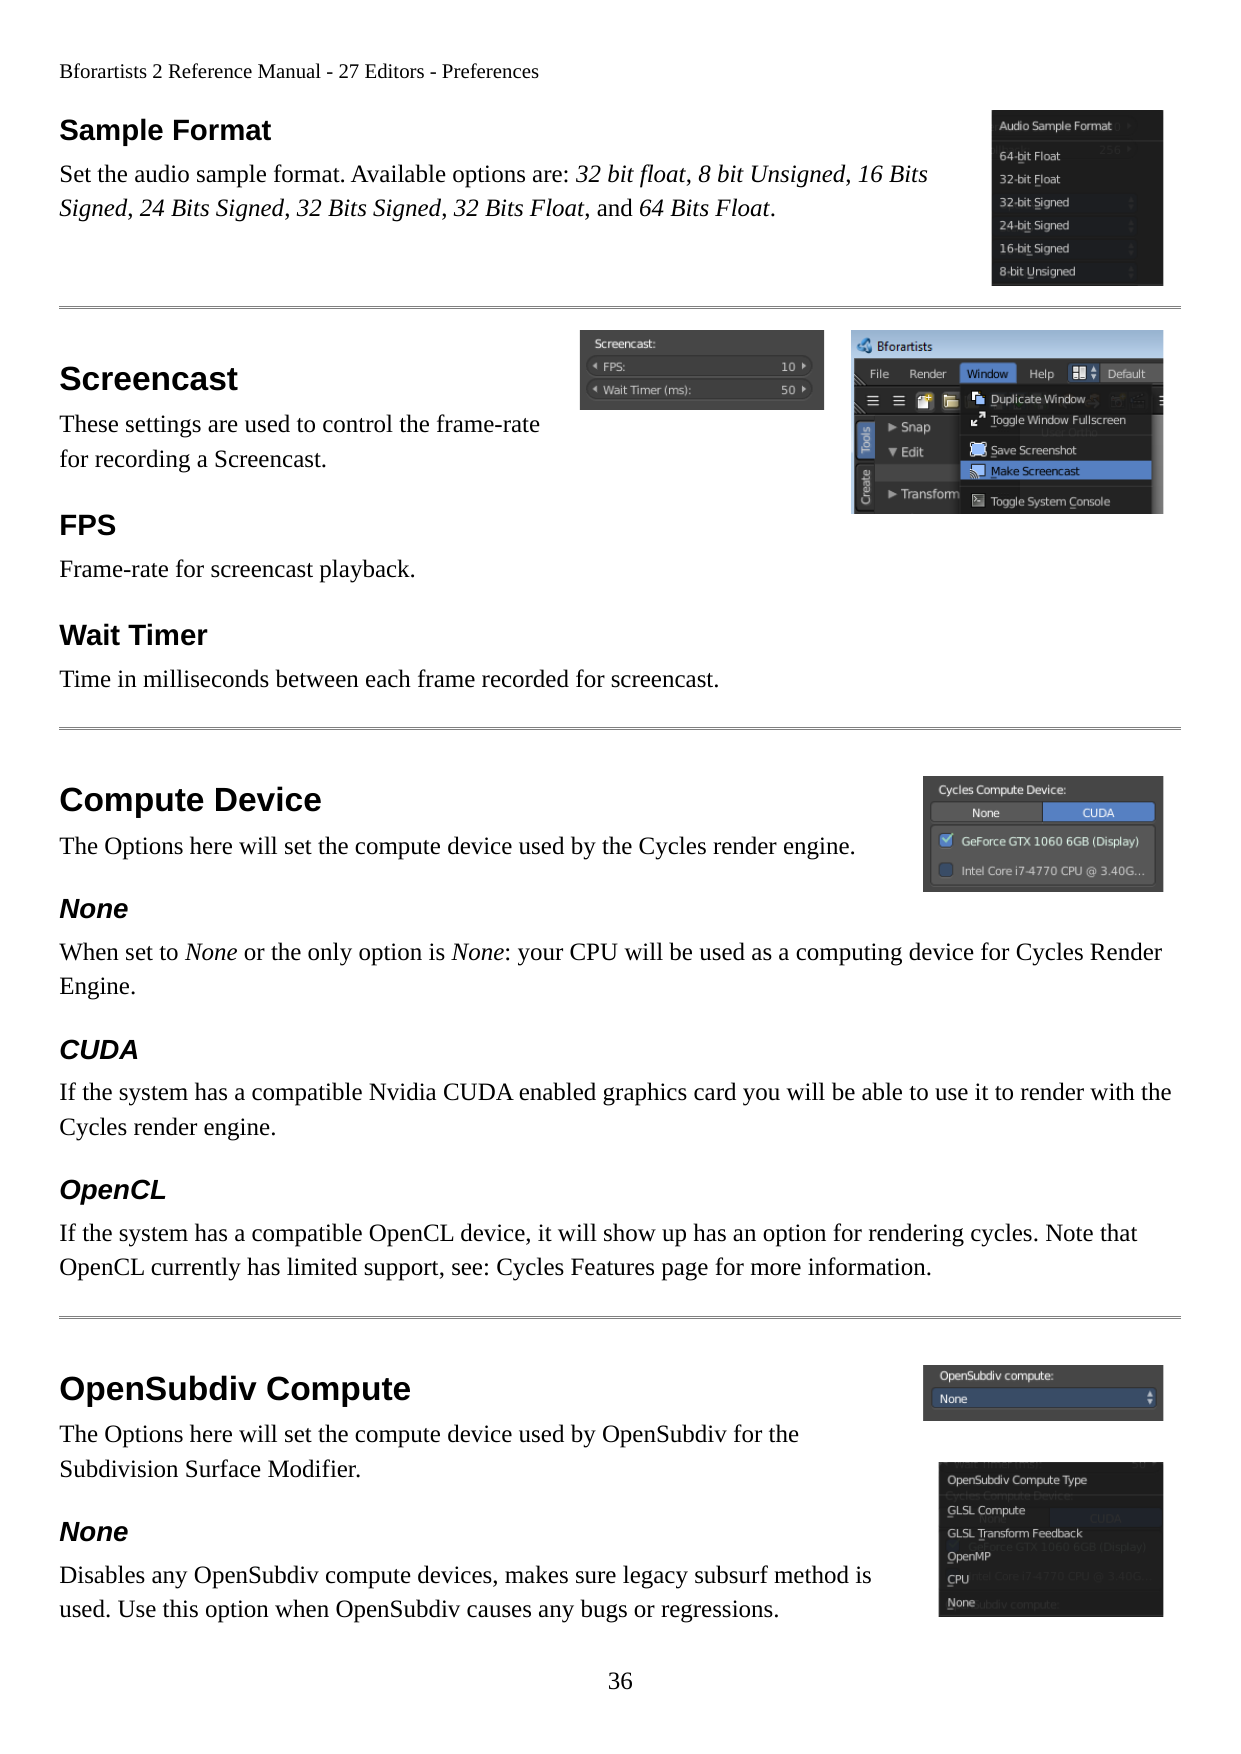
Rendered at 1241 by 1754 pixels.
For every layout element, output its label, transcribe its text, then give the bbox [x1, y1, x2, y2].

subtitle [1164, 358, 1181, 397]
picture [991, 110, 1164, 286]
picture [923, 1365, 1164, 1421]
text When set to None or the only option is None: your CPU will be used as a computing device for Cycles Render Engine. [59, 937, 1181, 1000]
text Time in milliseconds between each frame recorded for screencast. [59, 664, 1181, 693]
subtitle [1164, 1368, 1181, 1407]
text These settings are used to control the frame-rate for recording a Screencast. [59, 409, 851, 473]
subtitle [1164, 113, 1181, 146]
text If the system has a compatible OpenCL device, it will show up has an option for rendering cycles. Note that OpenCL currently has limited support, see: Cycles Features page for more information. [59, 1218, 1181, 1281]
text Set the audio sample format. Available options are: 32 bit float, 8 bit Unsigned, 16 Bits Signed, 24 Bits Signed, 32 Bits Signed, 32 Bits Float, and 64 Bits Float. [59, 159, 991, 222]
subtitle FPS [59, 508, 1181, 541]
subtitle [1164, 1516, 1181, 1547]
subtitle Screencast [59, 358, 579, 397]
subtitle [825, 358, 851, 397]
text Frame-rate for screencast playback. [59, 554, 1181, 583]
picture [851, 330, 1164, 514]
subtitle CUDA [59, 1033, 1181, 1065]
picture [938, 1462, 1164, 1617]
subtitle OpenSubdiv Compute [59, 1368, 923, 1407]
subtitle None [59, 1516, 938, 1547]
text The Options here will set the compute device used by OpenSubdiv for the Subdivision Surface Modifier. [59, 1419, 1181, 1483]
subtitle Sample Format [59, 113, 991, 146]
subtitle [1164, 780, 1181, 818]
text If the system has a compatible Nvidia CUDA enabled graphics card you will be able to use it to render with the Cycles render engine. [59, 1077, 1181, 1141]
subtitle None [59, 893, 1181, 924]
text The Options here will set the compute device used by the Cycles render engine. [59, 831, 923, 860]
subtitle Compute Device [59, 780, 923, 818]
subtitle Wait Timer [59, 618, 1181, 651]
picture [923, 776, 1164, 892]
text Disables any OpenSubdiv compute devices, makes sure legacy subsurf method is used. Use this option when OpenSubdiv causes any bugs or regressions. [59, 1560, 1181, 1623]
picture [579, 330, 825, 410]
subtitle OpenCL [59, 1173, 1181, 1205]
